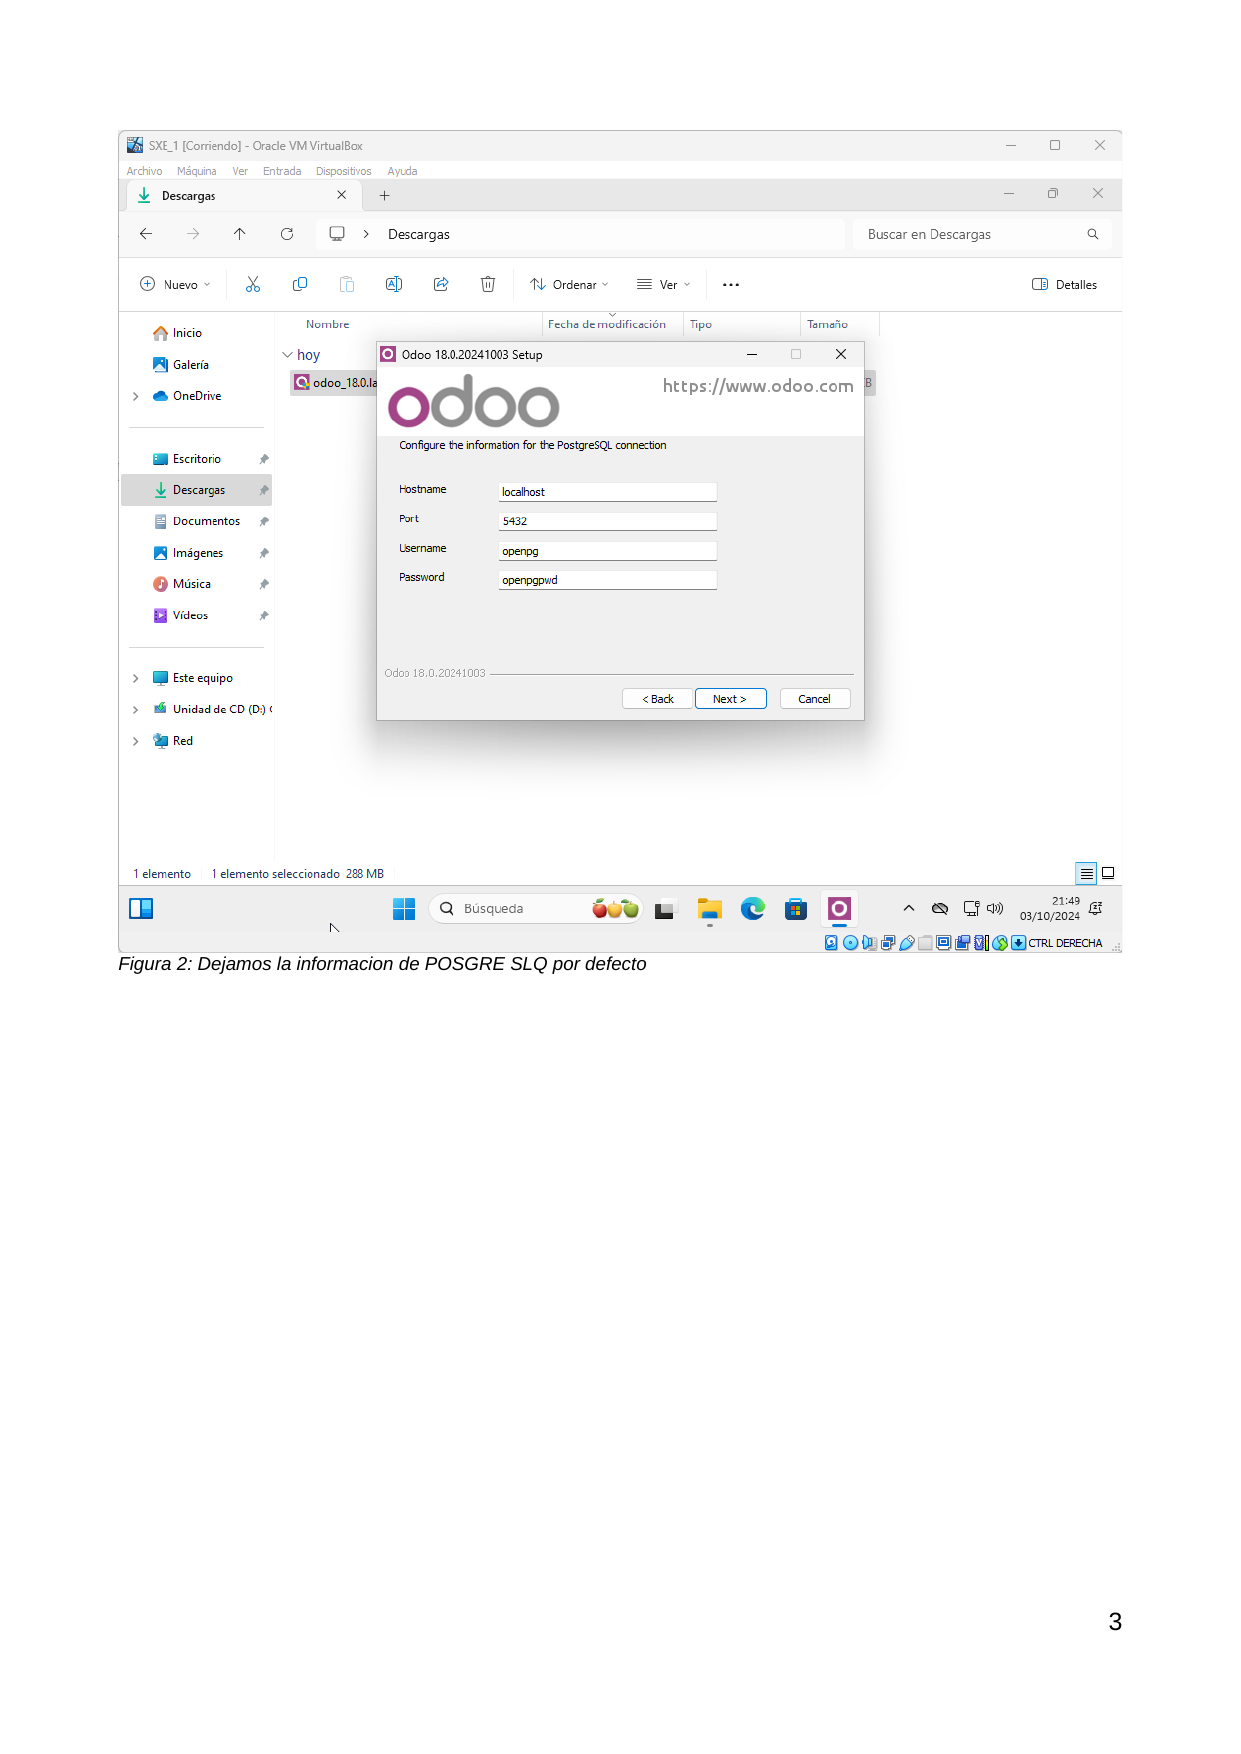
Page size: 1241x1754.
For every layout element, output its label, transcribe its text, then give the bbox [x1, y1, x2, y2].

picture [118, 130, 1123, 953]
text Figura 2: Dejamos la informacion de POSGRE SLQ por defecto [118, 953, 1122, 974]
